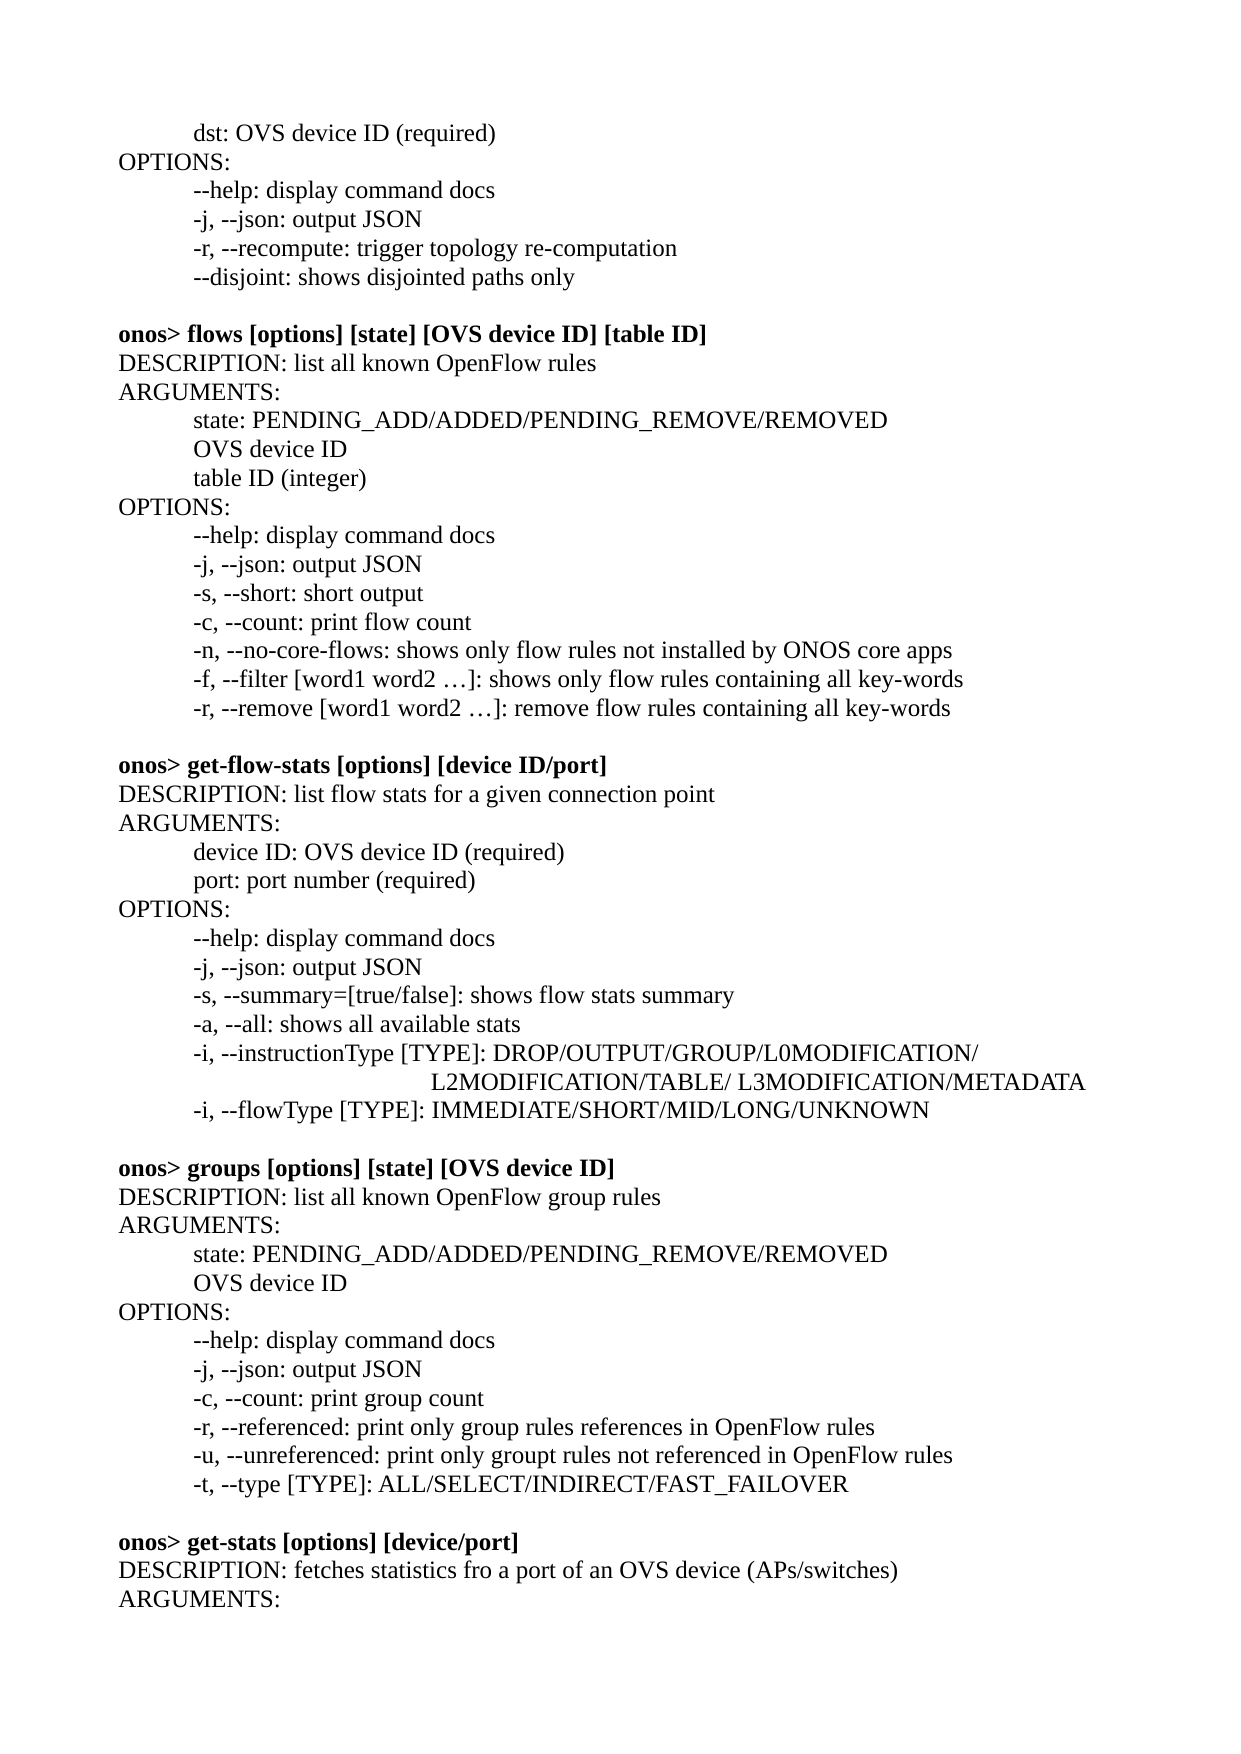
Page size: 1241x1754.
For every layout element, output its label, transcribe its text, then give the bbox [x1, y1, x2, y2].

text ARGUMENTS: [118, 1584, 1122, 1613]
text L2MODIFICATION/TABLE/ L3MODIFICATION/METADATA [118, 1067, 1122, 1096]
text -t, --type [TYPE]: ALL/SELECT/INDIRECT/FAST_FAILOVER [118, 1469, 1122, 1498]
text -f, --filter [word1 word2 …]: shows only flow rules containing all key-words [118, 664, 1122, 693]
text -j, --json: output JSON [118, 1354, 1122, 1383]
text -i, --instructionType [TYPE]: DROP/OUTPUT/GROUP/L0MODIFICATION/ [118, 1038, 1122, 1067]
text -j, --json: output JSON [118, 204, 1122, 233]
text -u, --unreferenced: print only groupt rules not referenced in OpenFlow rules [118, 1441, 1122, 1469]
text -c, --count: print flow count [118, 607, 1122, 636]
text -s, --summary=[true/false]: shows flow stats summary [118, 981, 1122, 1009]
text OVS device ID [118, 434, 1122, 463]
text -r, --remove [word1 word2 …]: remove flow rules containing all key-words [118, 693, 1122, 722]
text OPTIONS: [118, 492, 1122, 521]
text OPTIONS: [118, 1297, 1122, 1326]
text --help: display command docs [118, 521, 1122, 549]
text onos> groups [options] [state] [OVS device ID] [118, 1153, 1122, 1182]
text onos> get-flow-stats [options] [device ID/port] [118, 751, 1122, 779]
text table ID (integer) [118, 463, 1122, 492]
text port: port number (required) [118, 866, 1122, 894]
text state: PENDING_ADD/ADDED/PENDING_REMOVE/REMOVED [118, 406, 1122, 434]
text --disjoint: shows disjointed paths only [118, 262, 1122, 291]
text DESCRIPTION: fetches statistics fro a port of an OVS device (APs/switches) [118, 1556, 1122, 1584]
text ARGUMENTS: [118, 1211, 1122, 1239]
text ARGUMENTS: [118, 377, 1122, 406]
text onos> get-stats [options] [device/port] [118, 1527, 1122, 1556]
text DESCRIPTION: list all known OpenFlow group rules [118, 1182, 1122, 1211]
text device ID: OVS device ID (required) [118, 837, 1122, 866]
text dst: OVS device ID (required) [118, 118, 1122, 147]
text -n, --no-core-flows: shows only flow rules not installed by ONOS core apps [118, 636, 1122, 664]
text -s, --short: short output [118, 578, 1122, 607]
text onos> flows [options] [state] [OVS device ID] [table ID] [118, 319, 1122, 348]
text -j, --json: output JSON [118, 549, 1122, 578]
text OPTIONS: [118, 147, 1122, 176]
text DESCRIPTION: list flow stats for a given connection point [118, 779, 1122, 808]
text -c, --count: print group count [118, 1383, 1122, 1412]
text -i, --flowType [TYPE]: IMMEDIATE/SHORT/MID/LONG/UNKNOWN [118, 1096, 1122, 1124]
text --help: display command docs [118, 176, 1122, 204]
text OVS device ID [118, 1268, 1122, 1297]
text -a, --all: shows all available stats [118, 1009, 1122, 1038]
text -j, --json: output JSON [118, 952, 1122, 981]
text state: PENDING_ADD/ADDED/PENDING_REMOVE/REMOVED [118, 1239, 1122, 1268]
text --help: display command docs [118, 1326, 1122, 1354]
text DESCRIPTION: list all known OpenFlow rules [118, 348, 1122, 377]
text -r, --recompute: trigger topology re-computation [118, 233, 1122, 262]
text OPTIONS: [118, 894, 1122, 923]
text --help: display command docs [118, 923, 1122, 952]
text ARGUMENTS: [118, 808, 1122, 837]
text -r, --referenced: print only group rules references in OpenFlow rules [118, 1412, 1122, 1441]
